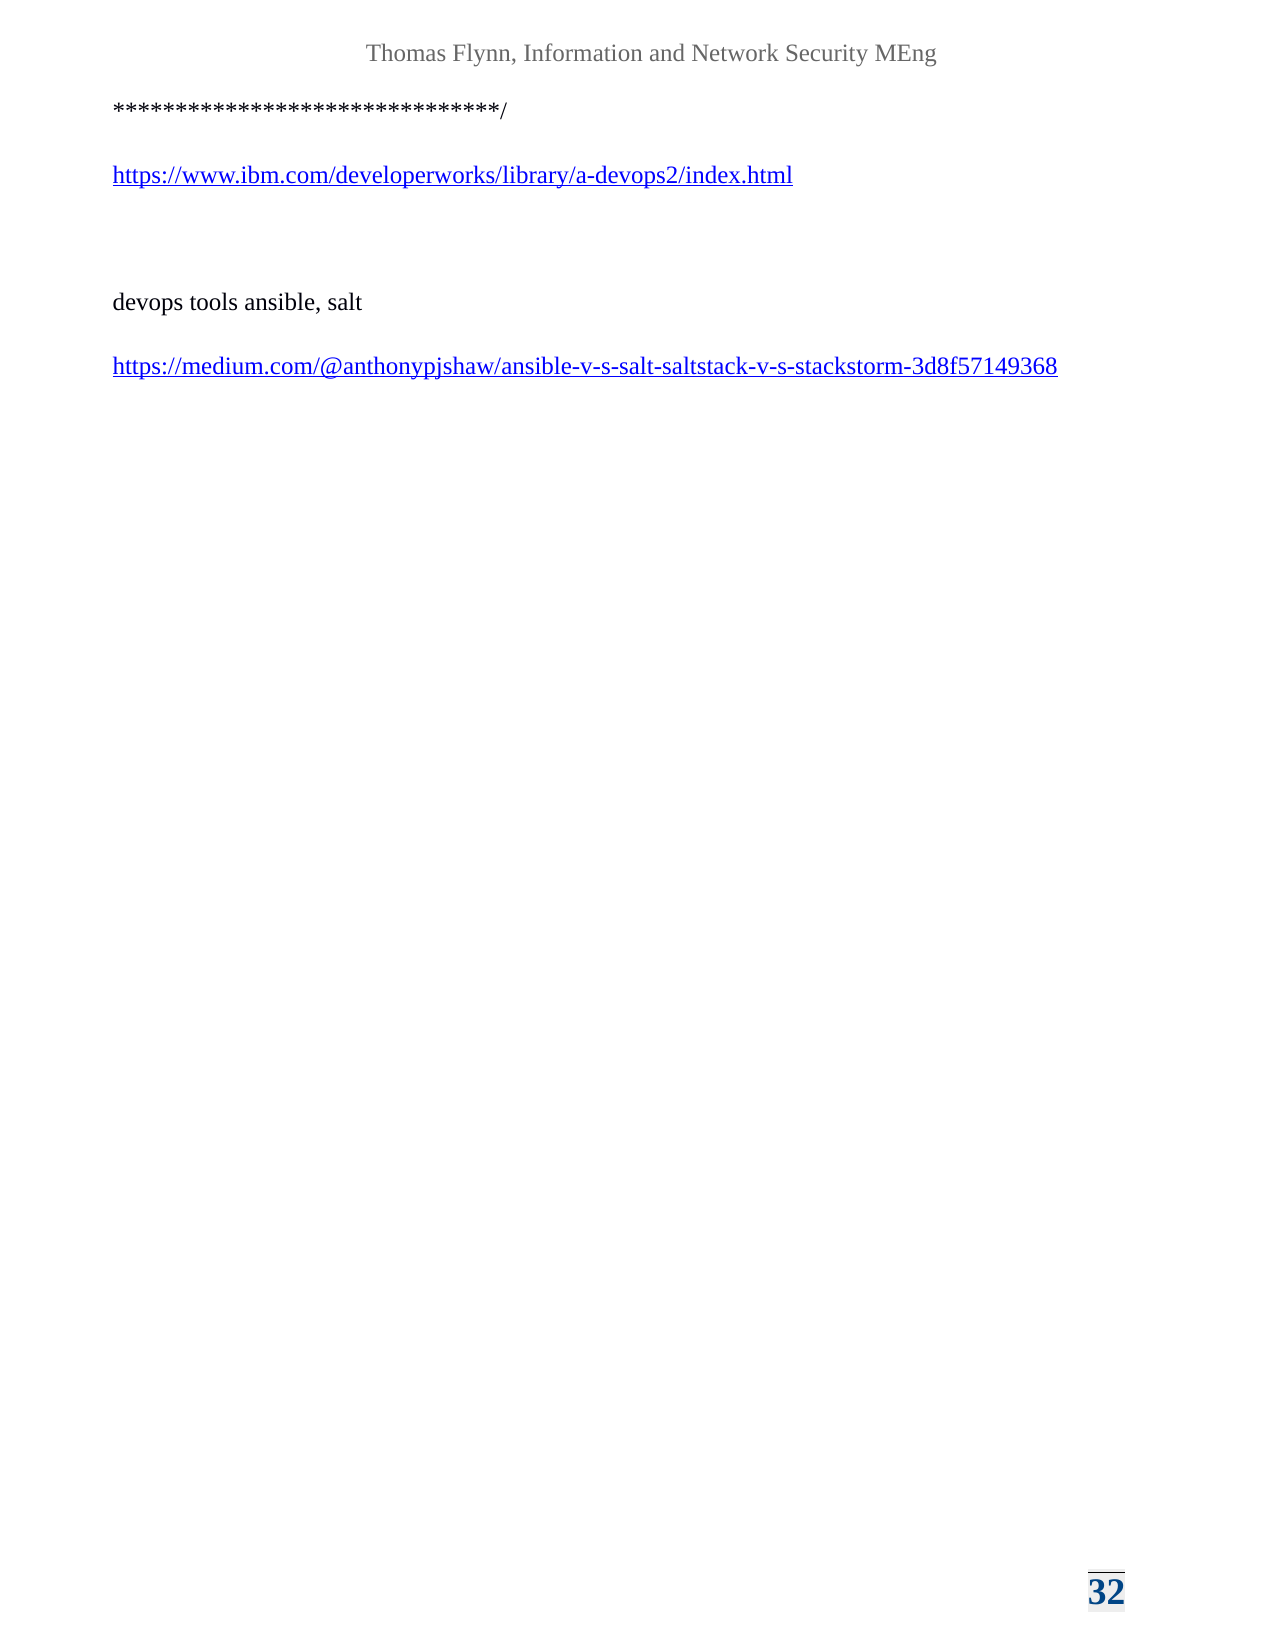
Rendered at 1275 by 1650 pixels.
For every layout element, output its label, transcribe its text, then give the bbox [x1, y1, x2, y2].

text https://medium.com/@anthonypjshaw/ansible-v-s-salt-saltstack-v-s-stackstorm-3d8f57149368 [112, 351, 1125, 380]
text devops tools ansible, salt [112, 287, 1125, 316]
text *******************************/ [112, 96, 1125, 125]
text https://www.ibm.com/developerworks/library/a-devops2/index.html [112, 160, 1125, 188]
